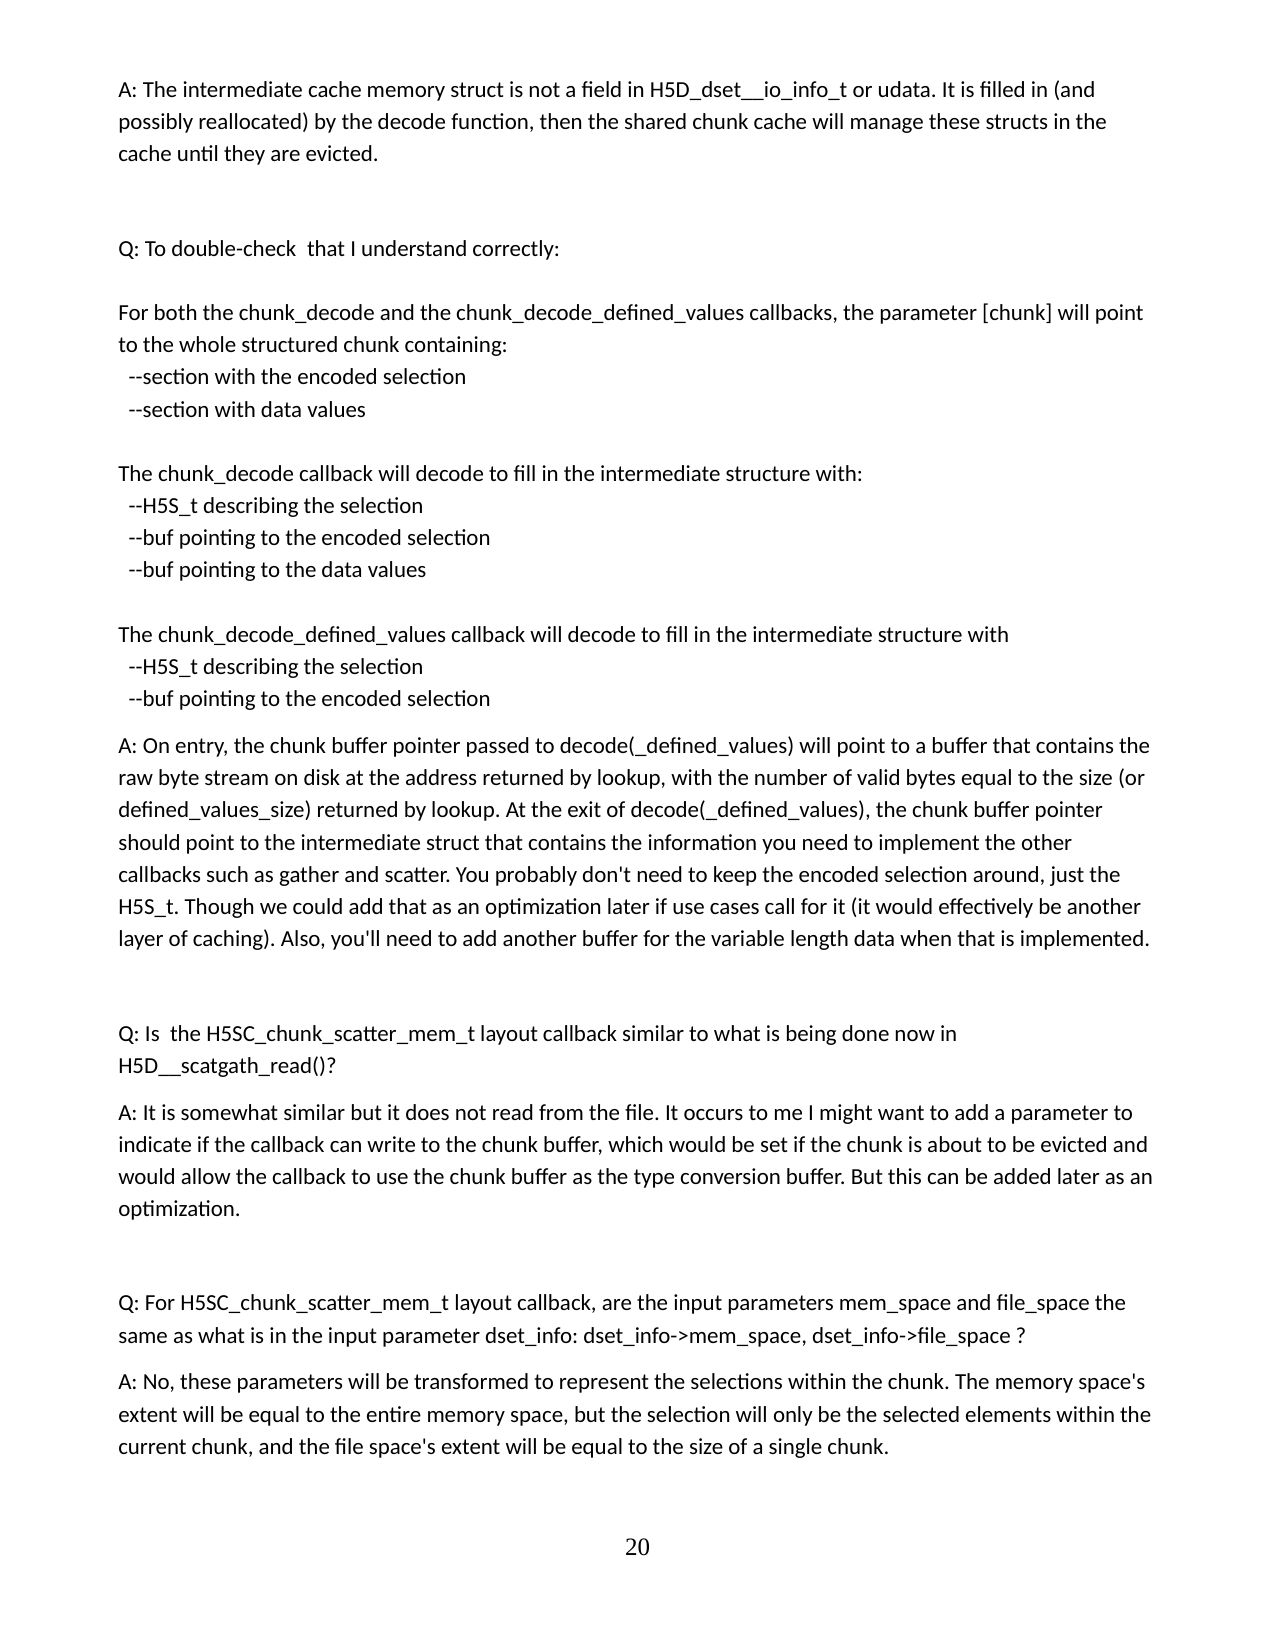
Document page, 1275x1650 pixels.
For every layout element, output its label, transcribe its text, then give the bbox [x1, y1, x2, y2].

text Q: Is the H5SC_chunk_scatter_mem_t layout callback similar to what is being done now in H5D__scatgath_read()? [118, 1019, 1157, 1079]
text Q: To double-check that I understand correctly: For both the chunk_decode and the chunk_decode_defined_values callbacks, the parameter [chunk] will point to the whole structured chunk containing: --section with the encoded selection --section with data values The chunk_decode callback will decode to fill in the intermediate structure with: --H5S_t describing the selection --buf pointing to the encoded selection --buf pointing to the data values The chunk_decode_defined_values callback will decode to fill in the intermediate structure with --H5S_t describing the selection --buf pointing to the encoded selection [118, 234, 1157, 712]
text A: No, these parameters will be transformed to represent the selections within the chunk. The memory space's extent will be equal to the entire memory space, but the selection will only be the selected elements within the current chunk, and the file space's extent will be equal to the size of a single chunk. [118, 1367, 1157, 1460]
text A: On entry, the chunk buffer pointer passed to decode(_defined_values) will point to a buffer that contains the raw byte stream on disk at the address returned by lookup, with the number of valid bytes equal to the size (or defined_values_size) returned by lookup. At the exit of decode(_defined_values), the chunk buffer pointer should point to the intermediate struct that contains the information you need to implement the other callbacks such as gather and scatter. You probably don't need to keep the encoded selection around, just the H5S_t. Though we could add that as an optimization later if use cases call for it (it would effectively be another layer of caching). Also, you'll need to add another buffer for the variable length data when that is implemented. [118, 731, 1157, 952]
text Q: For H5SC_chunk_scatter_mem_t layout callback, are the input parameters mem_space and file_space the same as what is in the input parameter dset_info: dset_info->mem_space, dset_info->file_space ? [118, 1288, 1157, 1349]
text A: The intermediate cache memory struct is not a field in H5D_dset__io_info_t or udata. It is filled in (and possibly reallocated) by the decode function, then the shared chunk cache will manage these structs in the cache until they are evicted. [118, 75, 1157, 167]
text A: It is somewhat similar but it does not read from the file. It occurs to me I might want to add a parameter to indicate if the callback can write to the chunk buffer, which would be set if the chunk is about to be evicted and would allow the callback to use the chunk buffer as the type conversion buffer. But this can be added later as an optimization. [118, 1098, 1157, 1222]
